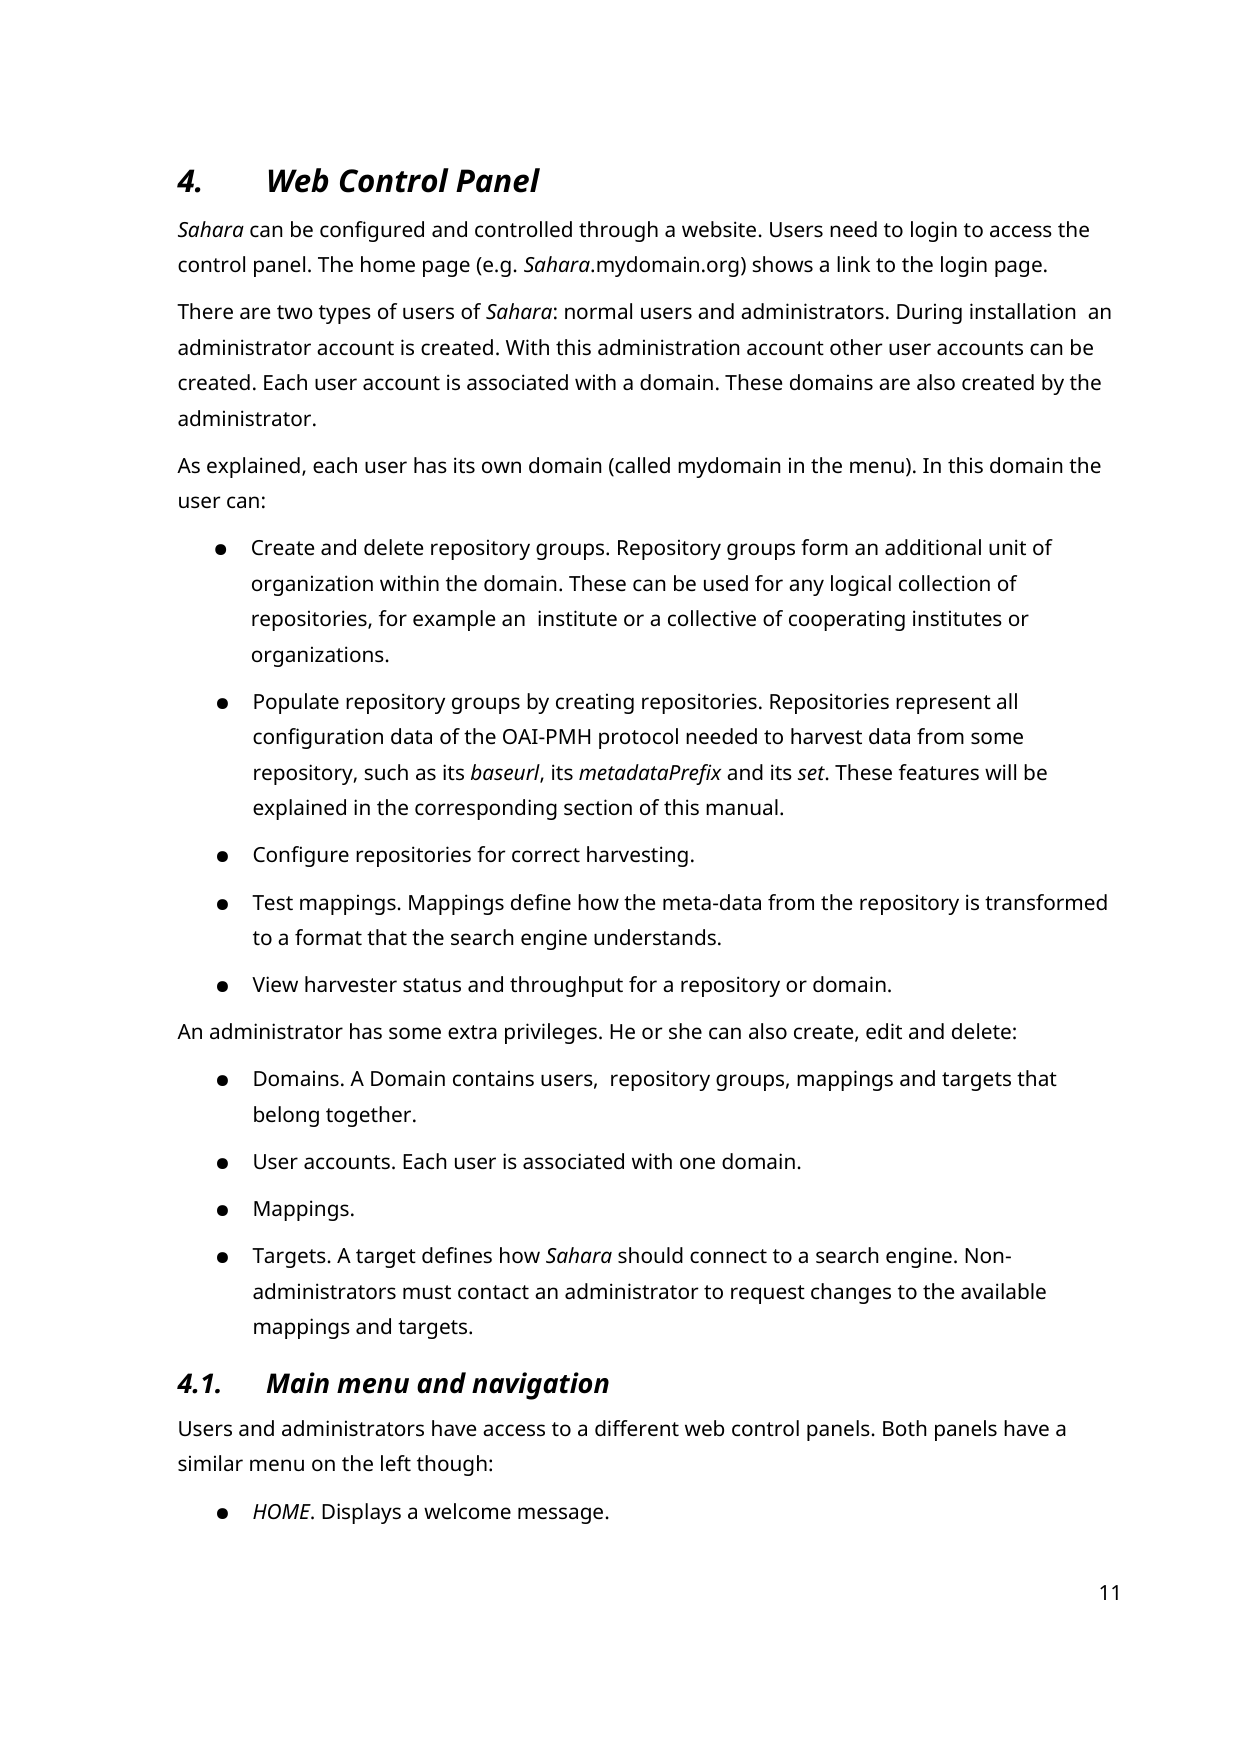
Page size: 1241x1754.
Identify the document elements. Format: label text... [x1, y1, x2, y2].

list Domains. A Domain contains users, repository groups, mappings and targets that belong together. [215, 1058, 1122, 1128]
text There are two types of users of Sahara: normal users and administrators. During installation an administrator account is created. With this administration account other user accounts can be created. Each user account is associated with a domain. These domains are also created by the administrator. [177, 291, 1122, 432]
text Sahara can be configured and controlled through a website. Users need to login to access the control panel. The home page (e.g. Sahara.mydomain.org) shows a link to the login page. [177, 208, 1122, 279]
list HOME. Displays a welcome message. [215, 1490, 1122, 1525]
list Test mappings. Mappings define how the meta-data from the repository is transformed to a format that the search engine understands. [215, 881, 1122, 951]
list Targets. A target defines how Sahara should connect to a search engine. Non-administrators must contact an administrator to request changes to the available mappings and targets. [215, 1234, 1122, 1341]
list View harvester status and throughput for a repository or domain. [215, 963, 1122, 999]
list User accounts. Each user is associated with one domain. [215, 1140, 1122, 1176]
list Mappings. [215, 1187, 1122, 1223]
list Configure repositories for correct harvesting. [215, 833, 1122, 869]
subtitle Web Control Panel [177, 159, 1122, 202]
list Create and delete repository groups. Repository groups form an additional unit of organization within the domain. These can be used for any logical collection of repositories, for example an institute or a collective of cooperating institutes or organizations. [213, 527, 1122, 668]
list Populate repository groups by creating repositories. Repositories represent all configuration data of the OAI-PMH protocol needed to harvest data from some repository, such as its baseurl, its metadataPrefix and its set. These features will be explained in the corresponding section of this manual. [215, 680, 1122, 822]
text As explained, each user has its own domain (called mydomain in the menu). In this domain the user can: [177, 444, 1122, 515]
text Users and administrators have access to a different web control panels. Both panels have a similar menu on the left though: [177, 1407, 1122, 1478]
text An administrator has some extra privileges. He or she can also create, edit and delete: [177, 1010, 1122, 1046]
subtitle Main menu and navigation [177, 1364, 1122, 1401]
